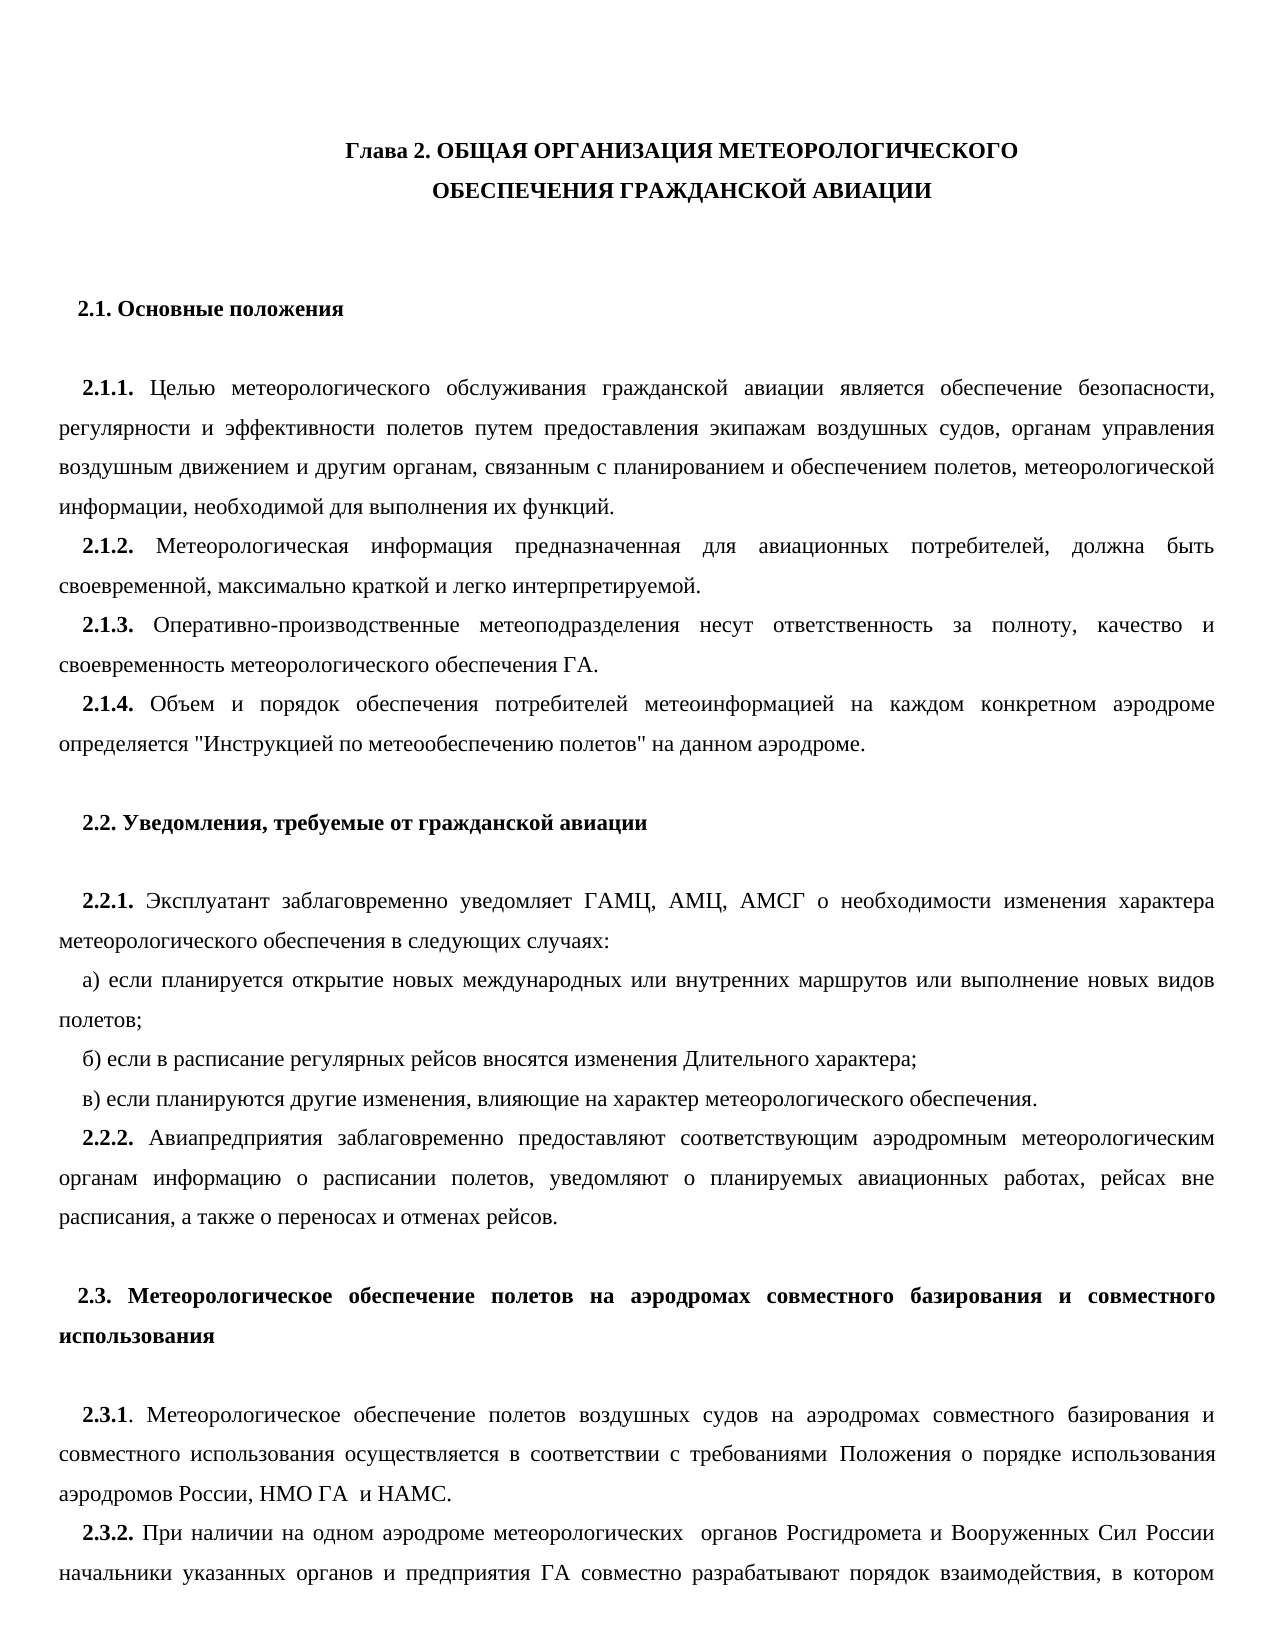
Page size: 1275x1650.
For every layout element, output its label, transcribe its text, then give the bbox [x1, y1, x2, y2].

text ОБЕСПЕЧЕНИЯ ГРАЖДАНСКОЙ АВИАЦИИ [58, 177, 1216, 203]
text 2.1.4. Объем и порядок обеспечения потребителей метеоинформацией на каждом конкретном аэродроме определяется "Инструкцией по метеообеспечению полетов" на данном аэродроме. [58, 690, 1216, 756]
text 2.2. Уведомления, требуемые от гражданской авиации [58, 809, 1216, 835]
text 2.3.1. Метеорологическое обеспечение полетов воздушных судов на аэродромах совместного базирования и совместного использования осуществляется в соответствии с требованиями #M12293 0 37902017 1940889366 2205819337 3704864250 381020779 3703975013 1280084117 4294967274 655251573Положения о порядке использования аэродромов России#S, НМО ГА и НАМС. [58, 1401, 1216, 1506]
text 2.1. Основные положения [58, 295, 1216, 322]
text а) если планируется открытие новых международных или внутренних маршрутов или выполнение новых видов полетов; [58, 967, 1216, 1032]
text Глава 2. ОБЩАЯ ОРГАНИЗАЦИЯ МЕТЕОРОЛОГИЧЕСКОГО [58, 137, 1216, 164]
text 2.3.2. При наличии на одном аэродроме метеорологических органов Росгидромета и Вооруженных Сил России начальники указанных органов и предприятия ГА совместно разрабатывают порядок взаимодействия, в котором [58, 1519, 1216, 1585]
text 2.3. Метеорологическое обеспечение полетов на аэродромах совместного базирования и совместного использования [58, 1282, 1216, 1348]
text в) если планируются другие изменения, влияющие на характер метеорологического обеспечения. [58, 1085, 1216, 1111]
text 2.2.1. Эксплуатант заблаговременно уведомляет ГАМЦ, АМЦ, АМСГ о необходимости изменения характера метеорологического обеспечения в следующих случаях: [58, 888, 1216, 953]
text б) если в расписание регулярных рейсов вносятся изменения Длительного характера; [58, 1046, 1216, 1072]
text 2.1.3. Оперативно-производственные метеоподразделения несут ответственность за полноту, качество и своевременность метеорологического обеспечения ГА. [58, 611, 1216, 677]
text 2.1.2. Метеорологическая информация предназначенная для авиационных потребителей, должна быть своевременной, максимально краткой и легко интерпретируемой. [58, 532, 1216, 598]
text 2.2.2. Авиапредприятия заблаговременно предоставляют соответствующим аэродромным метеорологическим органам информацию о расписании полетов, уведомляют о планируемых авиационных работах, рейсах вне расписания, а также о переносах и отменах рейсов. [58, 1124, 1216, 1230]
text 2.1.1. Целью метеорологического обслуживания гражданской авиации является обеспечение безопасности, регулярности и эффективности полетов путем предоставления экипажам воздушных судов, органам управления воздушным движением и другим органам, связанным с планированием и обеспечением полетов, метеорологической информации, необходимой для выполнения их функций. [58, 374, 1216, 519]
